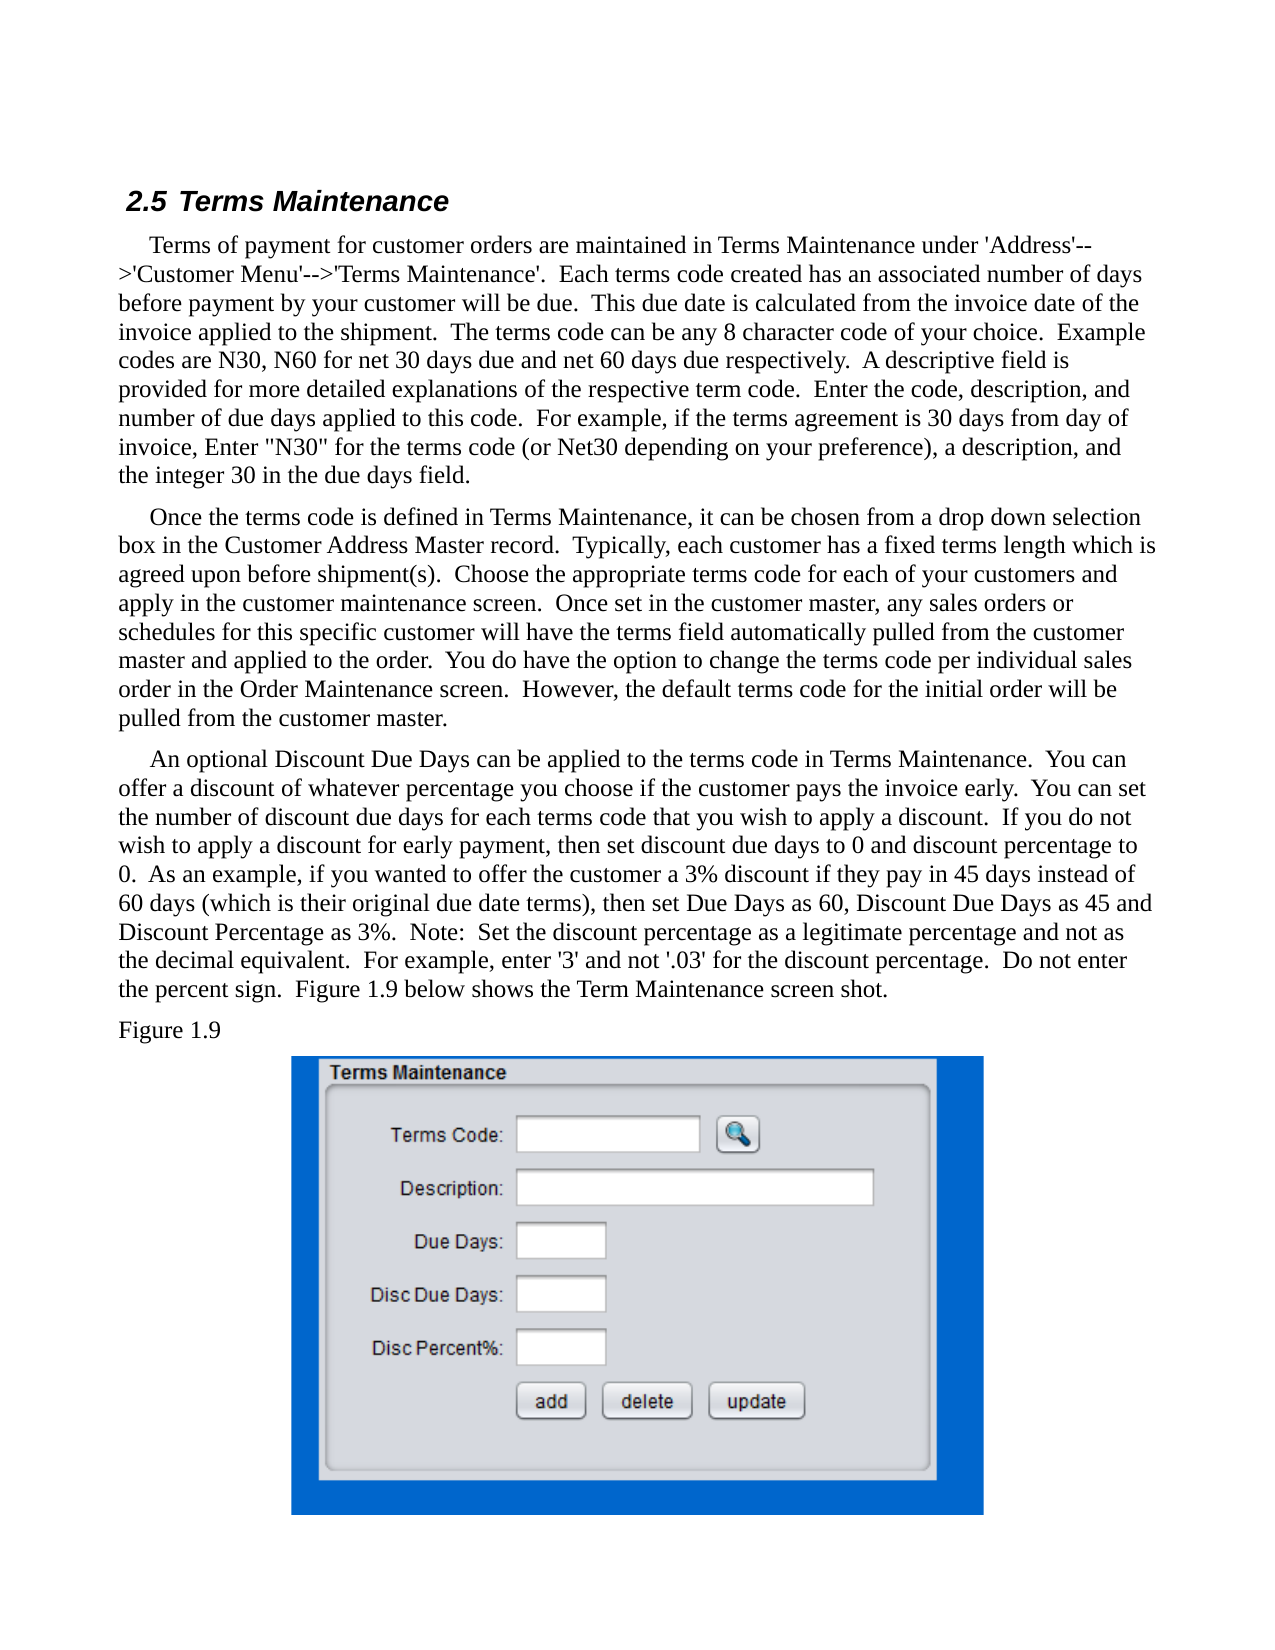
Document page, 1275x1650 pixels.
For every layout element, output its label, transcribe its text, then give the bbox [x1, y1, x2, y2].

text Figure 1.9 [118, 1015, 1157, 1044]
text Once the terms code is defined in Terms Maintenance, it can be chosen from a drop down selection box in the Customer Address Master record. Typically, each customer has a fixed terms length which is agreed upon before shipment(s). Choose the appropriate terms code for each of your customers and apply in the customer maintenance screen. Once set in the customer master, any sales orders or schedules for this specific customer will have the terms field automatically pulled from the customer master and applied to the order. You do have the option to change the terms code per individual sales order in the Order Maintenance screen. However, the default terms code for the initial order will be pulled from the customer master. [118, 502, 1157, 732]
text An optional Discount Due Days can be applied to the terms code in Terms Maintenance. You can offer a discount of whatever percentage you choose if the customer pays the invoice early. You can set the number of discount due days for each terms code that you wish to apply a discount. If you do not wish to apply a discount for early payment, then set discount due days to 0 and discount percentage to 0. As an example, if you wanted to offer the customer a 3% discount if they pay in 45 days instead of 60 days (which is their original due date terms), then set Due Days as 60, Discount Due Days as 45 and Discount Percentage as 3%. Note: Set the discount percentage as a legitimate percentage and not as the decimal equivalent. For example, enter '3' and not '.03' for the discount percentage. Do not enter the percent sign. Figure 1.9 below shows the Term Maintenance screen shot. [118, 744, 1157, 1003]
text Terms of payment for customer orders are maintained in Terms Maintenance under 'Address'-->'Customer Menu'-->'Terms Maintenance'. Each terms code created has an associated number of days before payment by your customer will be due. This due date is calculated from the invoice date of the invoice applied to the shipment. The terms code can be any 8 character code of your choice. Example codes are N30, N60 for net 30 days due and net 60 days due respectively. A descriptive field is provided for more detailed explanations of the respective term code. Enter the code, description, and number of due days applied to this code. For example, if the terms agreement is 30 days from day of invoice, Enter "N30" for the terms code (or Net30 depending on your preference), a description, and the integer 30 in the due days field. [118, 230, 1157, 489]
picture [291, 1056, 984, 1515]
subtitle Terms Maintenance [118, 184, 1157, 218]
